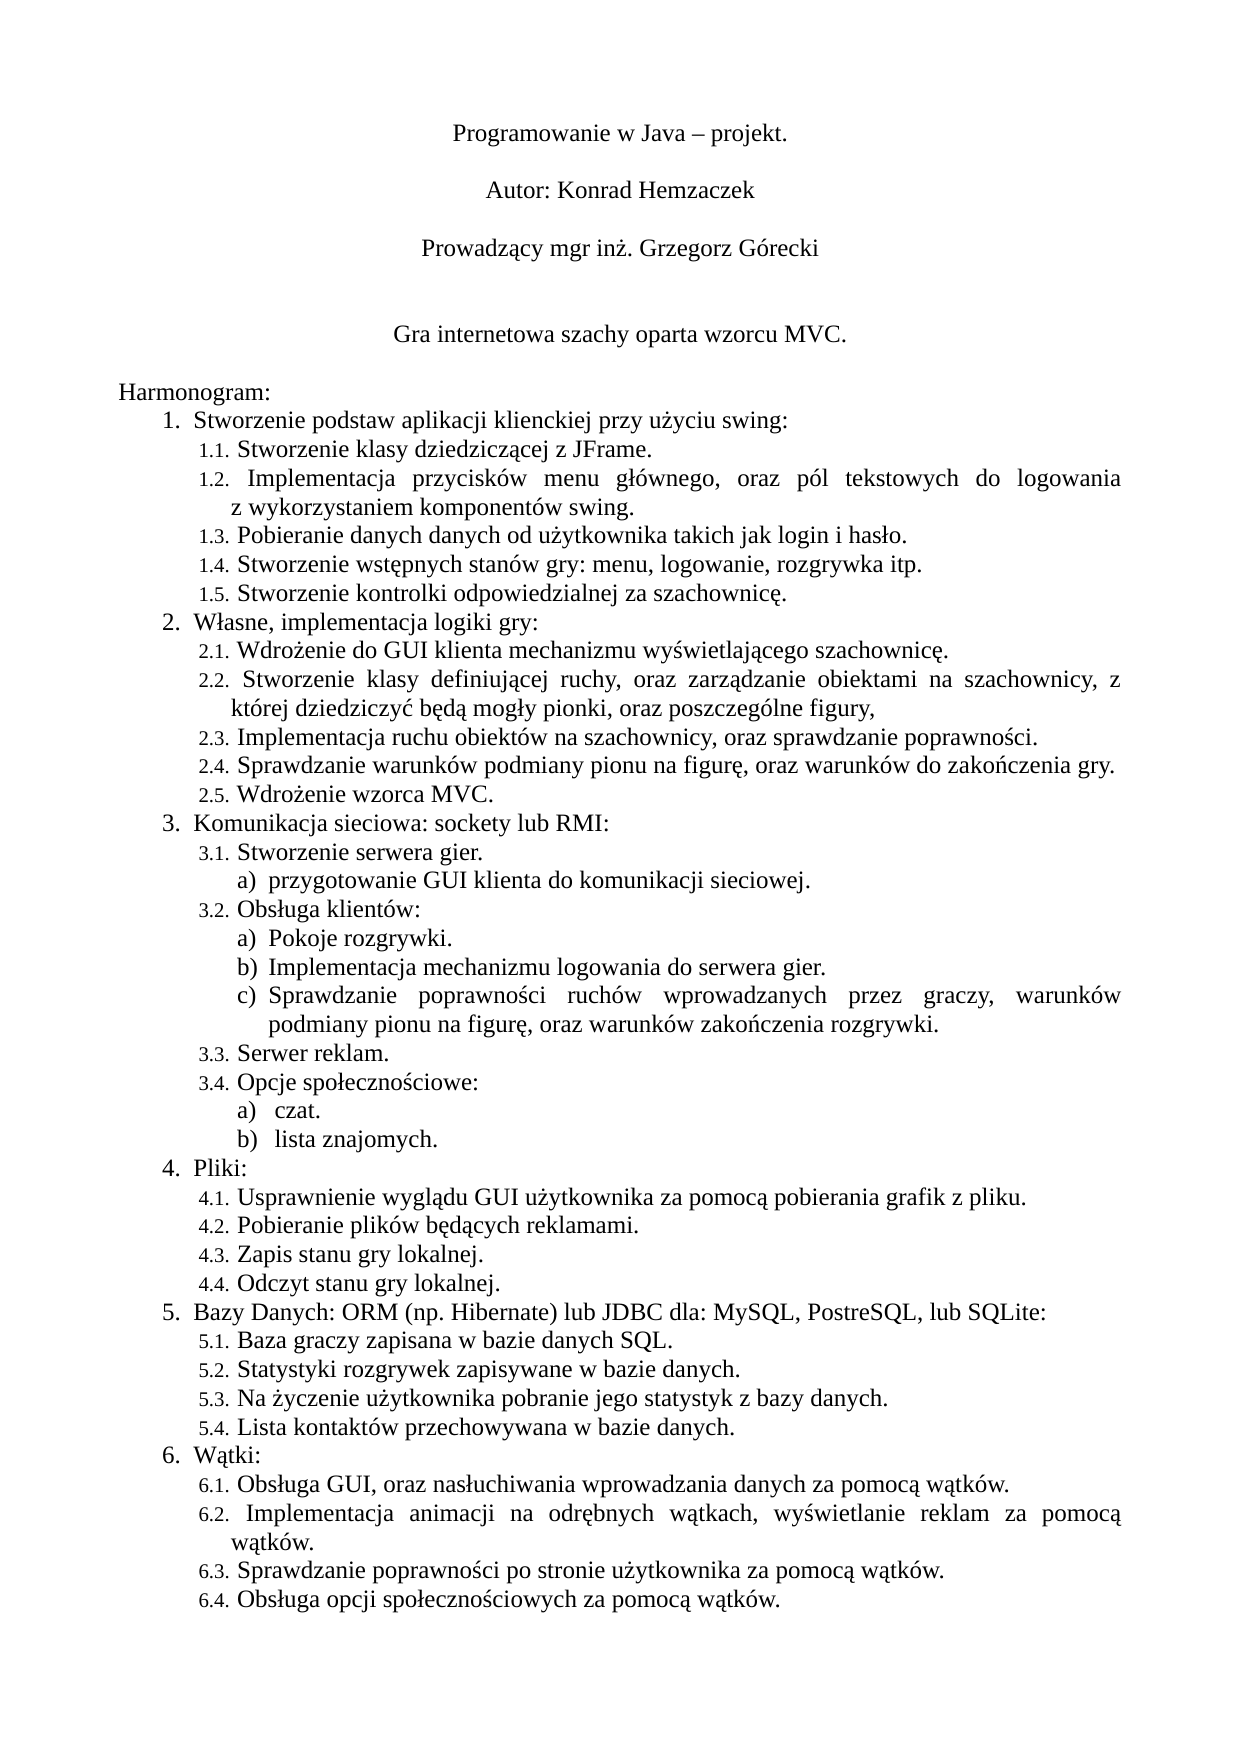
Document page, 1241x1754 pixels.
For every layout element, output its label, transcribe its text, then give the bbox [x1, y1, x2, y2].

list Implementacja przycisków menu głównego, oraz pól tekstowych do logowania z wykorzystaniem komponentów swing. [193, 463, 1122, 521]
list lista znajomych. [231, 1124, 1122, 1153]
list Pobieranie plików będących reklamami. [193, 1211, 1122, 1239]
list Obsługa opcji społecznościowych za pomocą wątków. [193, 1584, 1122, 1613]
list Lista kontaktów przechowywana w bazie danych. [193, 1412, 1122, 1441]
text Programowanie w Java – projekt. [118, 118, 1122, 147]
list czat. [231, 1096, 1122, 1124]
list Pliki: [156, 1153, 1122, 1182]
list Pokoje rozgrywki. [231, 923, 1122, 952]
list Wdrożenie do GUI klienta mechanizmu wyświetlającego szachownicę. [193, 636, 1122, 664]
text Prowadzący mgr inż. Grzegorz Górecki [118, 233, 1122, 262]
list Obsługa GUI, oraz nasłuchiwania wprowadzania danych za pomocą wątków. [193, 1469, 1122, 1498]
list Obsługa klientów: [193, 894, 1122, 923]
list Statystyki rozgrywek zapisywane w bazie danych. [193, 1354, 1122, 1383]
list Stworzenie podstaw aplikacji klienckiej przy użyciu swing: [156, 406, 1122, 434]
text Gra internetowa szachy oparta wzorcu MVC. [118, 319, 1122, 348]
list Sprawdzanie poprawności ruchów wprowadzanych przez graczy, warunków podmiany pionu na figurę, oraz warunków zakończenia rozgrywki. [231, 981, 1122, 1038]
list Zapis stanu gry lokalnej. [193, 1239, 1122, 1268]
list Na życzenie użytkownika pobranie jego statystyk z bazy danych. [193, 1383, 1122, 1412]
list Usprawnienie wyglądu GUI użytkownika za pomocą pobierania grafik z pliku. [193, 1182, 1122, 1211]
list Implementacja mechanizmu logowania do serwera gier. [231, 952, 1122, 981]
list Własne, implementacja logiki gry: [156, 607, 1122, 636]
list Wątki: [156, 1441, 1122, 1469]
text Autor: Konrad Hemzaczek [118, 176, 1122, 204]
list Baza graczy zapisana w bazie danych SQL. [193, 1326, 1122, 1354]
list Sprawdzanie poprawności po stronie użytkownika za pomocą wątków. [193, 1556, 1122, 1584]
list Stworzenie wstępnych stanów gry: menu, logowanie, rozgrywka itp. [193, 549, 1122, 578]
list przygotowanie GUI klienta do komunikacji sieciowej. [231, 866, 1122, 894]
list Komunikacja sieciowa: sockety lub RMI: [156, 808, 1122, 837]
list Sprawdzanie warunków podmiany pionu na figurę, oraz warunków do zakończenia gry. [193, 751, 1122, 779]
text Harmonogram: [118, 377, 1122, 406]
list Stworzenie serwera gier. [193, 837, 1122, 866]
list Opcje społecznościowe: [193, 1067, 1122, 1096]
list Pobieranie danych danych od użytkownika takich jak login i hasło. [193, 521, 1122, 549]
list Implementacja ruchu obiektów na szachownicy, oraz sprawdzanie poprawności. [193, 722, 1122, 751]
list Implementacja animacji na odrębnych wątkach, wyświetlanie reklam za pomocą wątków. [193, 1498, 1122, 1556]
list Stworzenie klasy dziedziczącej z JFrame. [193, 434, 1122, 463]
list Stworzenie klasy definiującej ruchy, oraz zarządzanie obiektami na szachownicy, z której dziedziczyć będą mogły pionki, oraz poszczególne figury, [193, 664, 1122, 722]
list Stworzenie kontrolki odpowiedzialnej za szachownicę. [193, 578, 1122, 607]
list Serwer reklam. [193, 1038, 1122, 1067]
list Bazy Danych: ORM (np. Hibernate) lub JDBC dla: MySQL, PostreSQL, lub SQLite: [156, 1297, 1122, 1326]
list Wdrożenie wzorca MVC. [193, 779, 1122, 808]
list Odczyt stanu gry lokalnej. [193, 1268, 1122, 1297]
